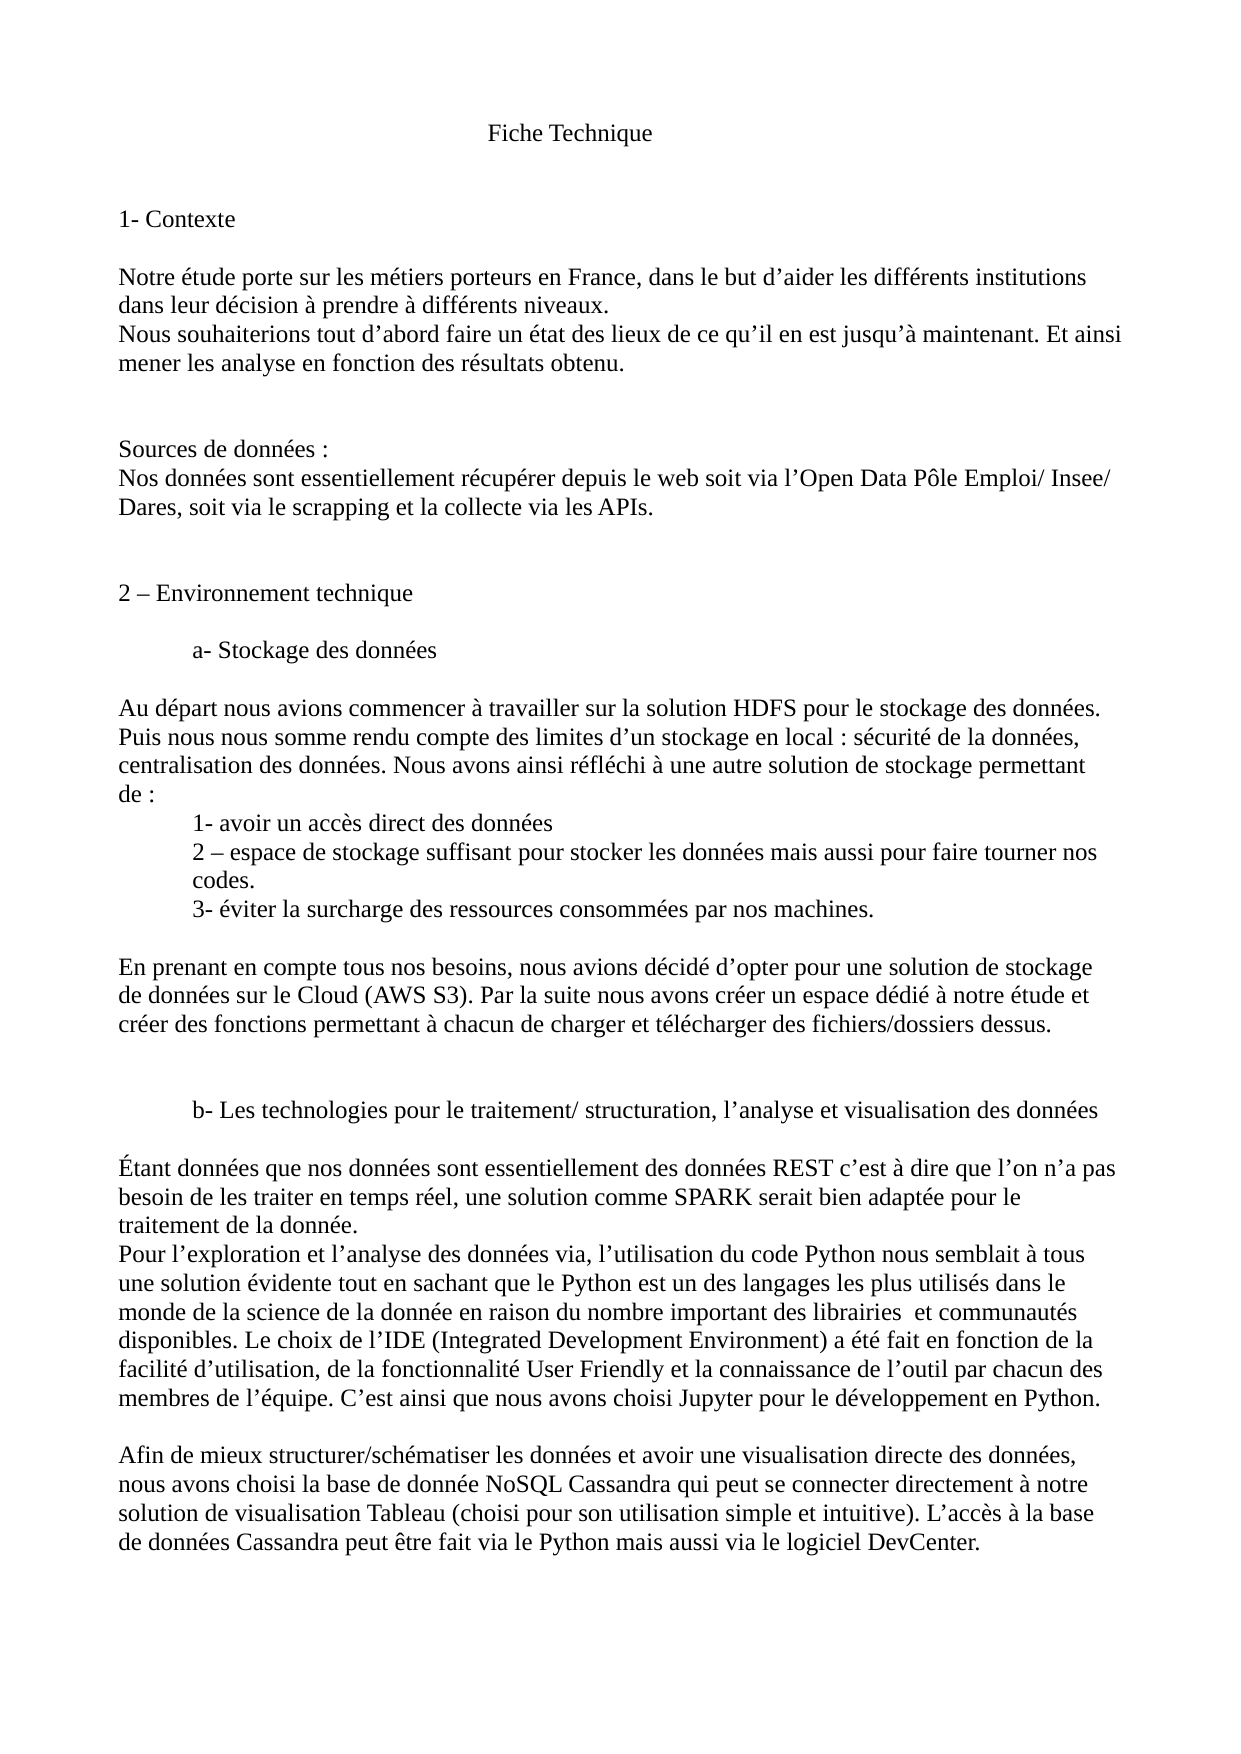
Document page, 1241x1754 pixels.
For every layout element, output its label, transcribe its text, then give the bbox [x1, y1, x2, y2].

text Notre étude porte sur les métiers porteurs en France, dans le but d’aider les différents institutions dans leur décision à prendre à différents niveaux. [118, 262, 1122, 319]
text Fiche Technique [118, 118, 1122, 147]
text Afin de mieux structurer/schématiser les données et avoir une visualisation directe des données, nous avons choisi la base de donnée NoSQL Cassandra qui peut se connecter directement à notre solution de visualisation Tableau (choisi pour son utilisation simple et intuitive). L’accès à la base de données Cassandra peut être fait via le Python mais aussi via le logiciel DevCenter. [118, 1441, 1122, 1556]
text Nos données sont essentiellement récupérer depuis le web soit via l’Open Data Pôle Emploi/ Insee/ Dares, soit via le scrapping et la collecte via les APIs. [118, 463, 1122, 521]
text 2 – Environnement technique [118, 578, 1122, 607]
text Pour l’exploration et l’analyse des données via, l’utilisation du code Python nous semblait à tous une solution évidente tout en sachant que le Python est un des langages les plus utilisés dans le monde de la science de la donnée en raison du nombre important des librairies et communautés disponibles. Le choix de l’IDE (Integrated Development Environment) a été fait en fonction de la facilité d’utilisation, de la fonctionnalité User Friendly et la connaissance de l’outil par chacun des membres de l’équipe. C’est ainsi que nous avons choisi Jupyter pour le développement en Python. [118, 1239, 1122, 1412]
text Puis nous nous somme rendu compte des limites d’un stockage en local : sécurité de la données, centralisation des données. Nous avons ainsi réfléchi à une autre solution de stockage permettant de : [118, 722, 1122, 808]
text Nous souhaiterions tout d’abord faire un état des lieux de ce qu’il en est jusqu’à maintenant. Et ainsi mener les analyse en fonction des résultats obtenu. [118, 319, 1122, 377]
text Au départ nous avions commencer à travailler sur la solution HDFS pour le stockage des données. [118, 693, 1122, 722]
text 3- éviter la surcharge des ressources consommées par nos machines. [118, 894, 1122, 923]
text Sources de données : [118, 434, 1122, 463]
text 1- avoir un accès direct des données [118, 808, 1122, 837]
text En prenant en compte tous nos besoins, nous avions décidé d’opter pour une solution de stockage de données sur le Cloud (AWS S3). Par la suite nous avons créer un espace dédié à notre étude et créer des fonctions permettant à chacun de charger et télécharger des fichiers/dossiers dessus. [118, 952, 1122, 1038]
text b- Les technologies pour le traitement/ structuration, l’analyse et visualisation des données [118, 1096, 1122, 1124]
text Étant données que nos données sont essentiellement des données REST c’est à dire que l’on n’a pas besoin de les traiter en temps réel, une solution comme SPARK serait bien adaptée pour le traitement de la donnée. [118, 1153, 1122, 1239]
text 2 – espace de stockage suffisant pour stocker les données mais aussi pour faire tourner nos codes. [118, 837, 1122, 894]
text a- Stockage des données [118, 636, 1122, 664]
text 1- Contexte [118, 204, 1122, 233]
